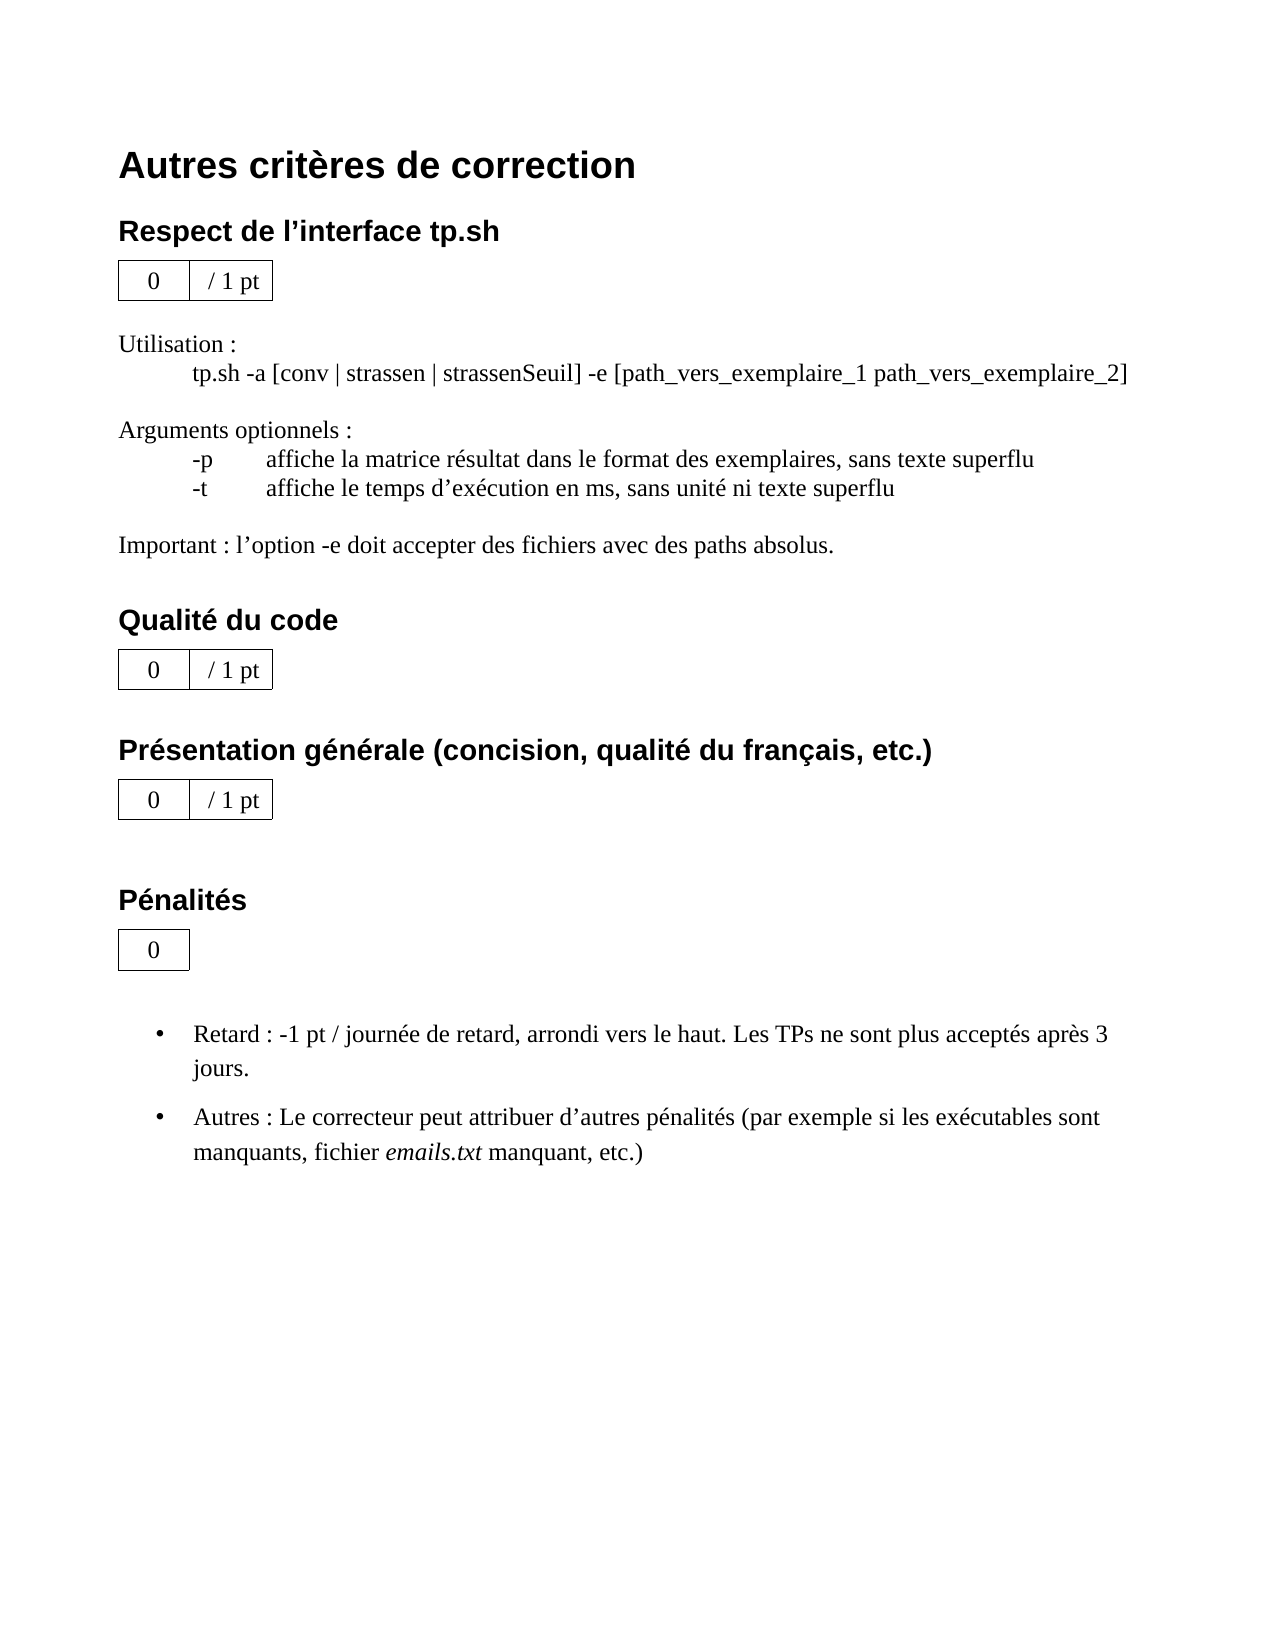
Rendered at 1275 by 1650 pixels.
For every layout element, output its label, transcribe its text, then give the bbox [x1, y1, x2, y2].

subtitle Qualité du code [118, 603, 1157, 636]
subtitle Pénalités [118, 883, 1157, 917]
table_header 0 [119, 261, 189, 300]
text tp.sh -a [conv | strassen | strassenSeuil] -e [path_vers_exemplaire_1 path_vers_exemplaire_2] [118, 358, 1157, 387]
table_header 0 [119, 650, 189, 689]
text -t affiche le temps d’exécution en ms, sans unité ni texte superflu [118, 473, 1157, 502]
text -p affiche la matrice résultat dans le format des exemplaires, sans texte superflu [118, 444, 1157, 473]
subtitle Présentation générale (concision, qualité du français, etc.) [118, 733, 1157, 766]
list Autres : Le correcteur peut attribuer d’autres pénalités (par exemple si les exécutables sont manquants, fichier emails.txt manquant, etc.) [156, 1102, 1157, 1165]
text Important : l’option -e doit accepter des fichiers avec des paths absolus. [118, 531, 1157, 559]
subtitle Respect de l’interface tp.sh [118, 214, 1157, 248]
table_header / 1 pt [190, 780, 272, 819]
table_header 0 [119, 930, 189, 969]
text Arguments optionnels : [118, 416, 1157, 444]
table_header 0 [119, 780, 189, 819]
subtitle Autres critères de correction [118, 143, 1157, 187]
table_header / 1 pt [190, 261, 272, 300]
list Retard : -1 pt / journée de retard, arrondi vers le haut. Les TPs ne sont plus acceptés après 3 jours. [156, 1019, 1157, 1082]
text Utilisation : [118, 329, 1157, 358]
table_header / 1 pt [190, 650, 272, 689]
